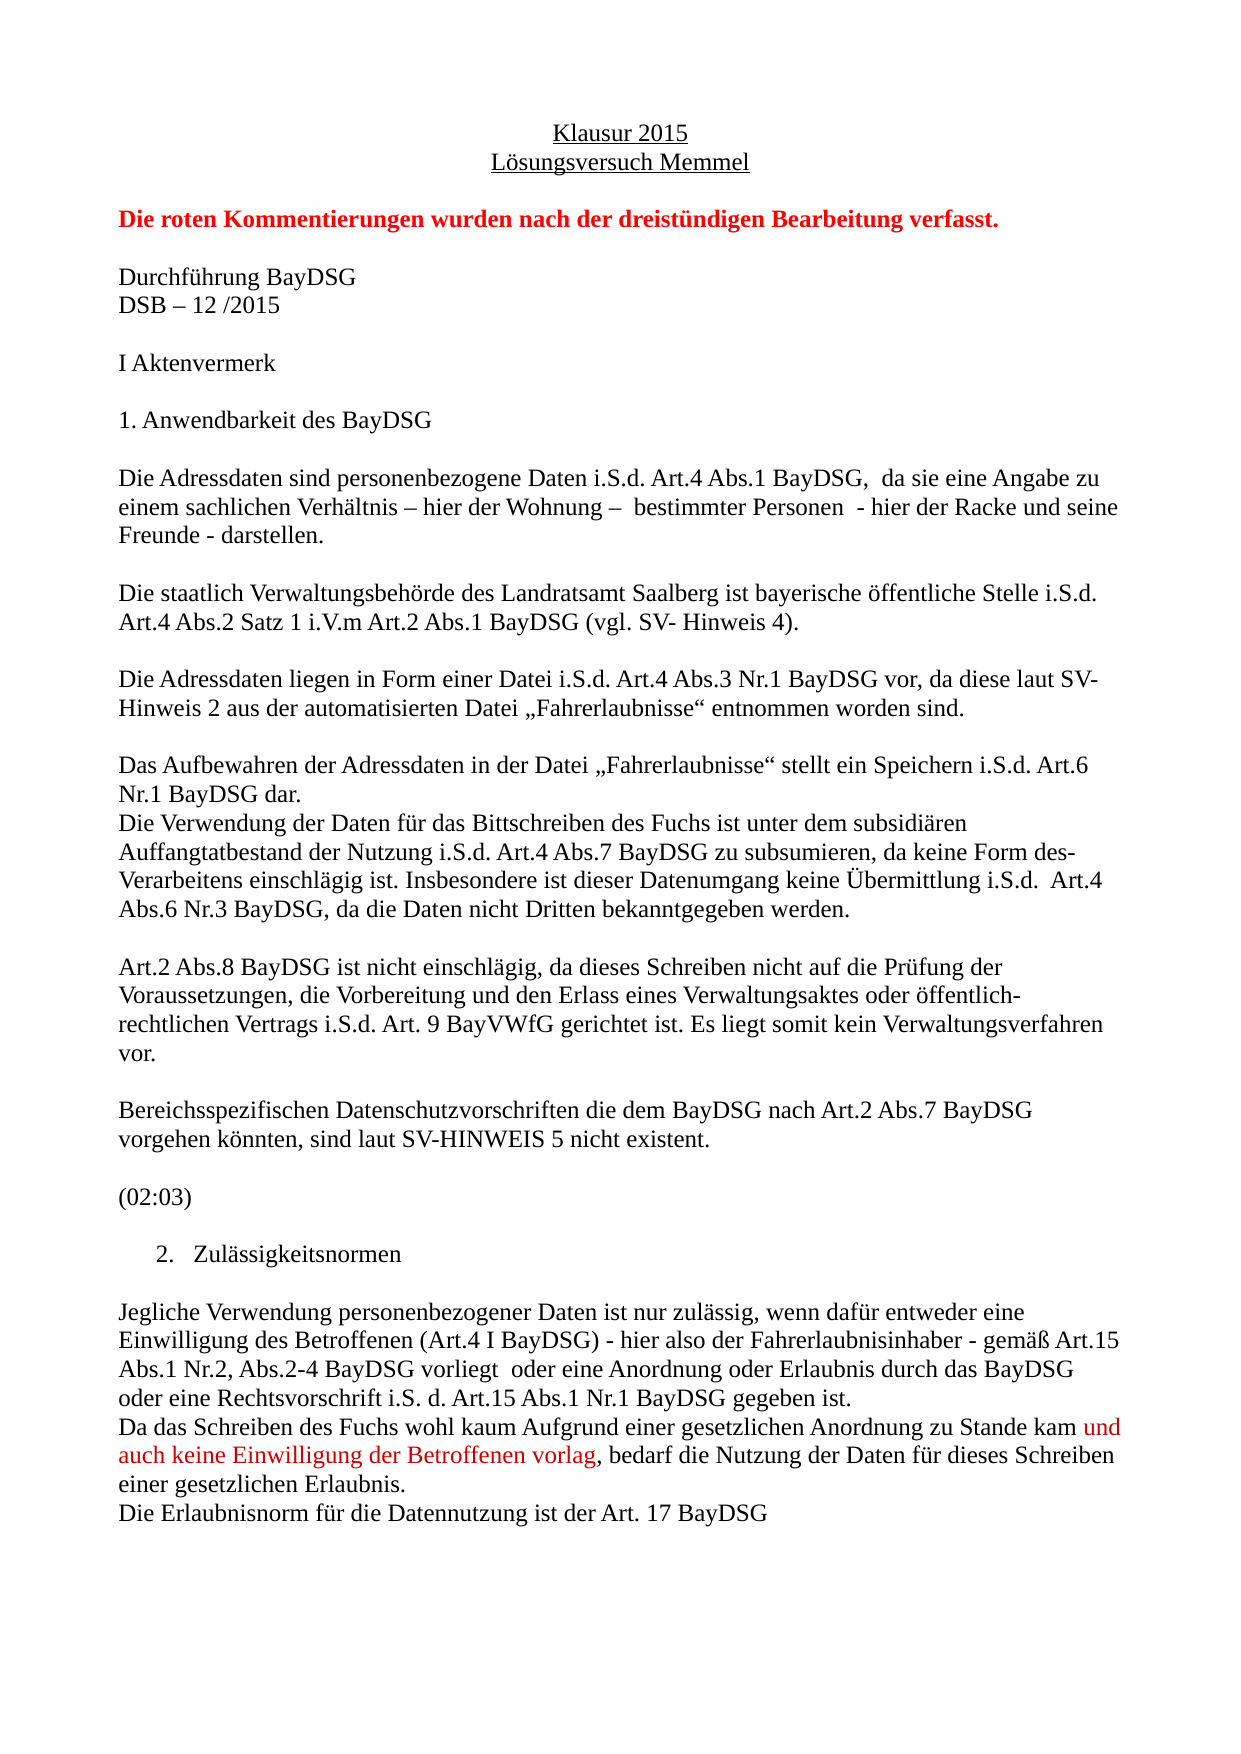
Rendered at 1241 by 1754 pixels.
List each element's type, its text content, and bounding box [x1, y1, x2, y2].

text Klausur 2015 [118, 118, 1122, 147]
text Durchführung BayDSG [118, 262, 1122, 291]
text 1. Anwendbarkeit des BayDSG [118, 406, 1122, 434]
text Lösungsversuch Memmel [118, 147, 1122, 176]
text Die roten Kommentierungen wurden nach der dreistündigen Bearbeitung verfasst. [118, 204, 1122, 233]
text Die Adressdaten sind personenbezogene Daten i.S.d. Art.4 Abs.1 BayDSG, da sie eine Angabe zu einem sachlichen Verhältnis – hier der Wohnung – bestimmter Personen - hier der Racke und seine Freunde - darstellen. [118, 463, 1122, 549]
text Die staatlich Verwaltungsbehörde des Landratsamt Saalberg ist bayerische öffentliche Stelle i.S.d. Art.4 Abs.2 Satz 1 i.V.m Art.2 Abs.1 BayDSG (vgl. SV- Hinweis 4). [118, 578, 1122, 636]
text Das Aufbewahren der Adressdaten in der Datei „Fahrerlaubnisse“ stellt ein Speichern i.S.d. Art.6 Nr.1 BayDSG dar. [118, 751, 1122, 808]
text I Aktenvermerk [118, 348, 1122, 377]
text Die Adressdaten liegen in Form einer Datei i.S.d. Art.4 Abs.3 Nr.1 BayDSG vor, da diese laut SV-Hinweis 2 aus der automatisierten Datei „Fahrerlaubnisse“ entnommen worden sind. [118, 664, 1122, 722]
text Jegliche Verwendung personenbezogener Daten ist nur zulässig, wenn dafür entweder eine Einwilligung des Betroffenen (Art.4 I BayDSG) - hier also der Fahrerlaubnisinhaber - gemäß Art.15 Abs.1 Nr.2, Abs.2-4 BayDSG vorliegt oder eine Anordnung oder Erlaubnis durch das BayDSG oder eine Rechtsvorschrift i.S. d. Art.15 Abs.1 Nr.1 BayDSG gegeben ist. Da das Schreiben des Fuchs wohl kaum Aufgrund einer gesetzlichen Anordnung zu Stande kam und auch keine Einwilligung der Betroffenen vorlag, bedarf die Nutzung der Daten für dieses Schreiben einer gesetzlichen Erlaubnis. [118, 1297, 1122, 1498]
text Die Verwendung der Daten für das Bittschreiben des Fuchs ist unter dem subsidiären Auffangtatbestand der Nutzung i.S.d. Art.4 Abs.7 BayDSG zu subsumieren, da keine Form des-Verarbeitens einschlägig ist. Insbesondere ist dieser Datenumgang keine Übermittlung i.S.d. Art.4 Abs.6 Nr.3 BayDSG, da die Daten nicht Dritten bekanntgegeben werden. [118, 808, 1122, 923]
text Bereichsspezifischen Datenschutzvorschriften die dem BayDSG nach Art.2 Abs.7 BayDSG vorgehen könnten, sind laut SV-HINWEIS 5 nicht existent. [118, 1096, 1122, 1153]
text (02:03) [118, 1182, 1122, 1211]
text DSB – 12 /2015 [118, 291, 1122, 319]
list Zulässigkeitsnormen [156, 1239, 1122, 1268]
text Die Erlaubnisnorm für die Datennutzung ist der Art. 17 BayDSG [118, 1498, 1122, 1527]
text Art.2 Abs.8 BayDSG ist nicht einschlägig, da dieses Schreiben nicht auf die Prüfung der Voraussetzungen, die Vorbereitung und den Erlass eines Verwaltungsaktes oder öffentlich-rechtlichen Vertrags i.S.d. Art. 9 BayVWfG gerichtet ist. Es liegt somit kein Verwaltungsverfahren vor. [118, 952, 1122, 1067]
